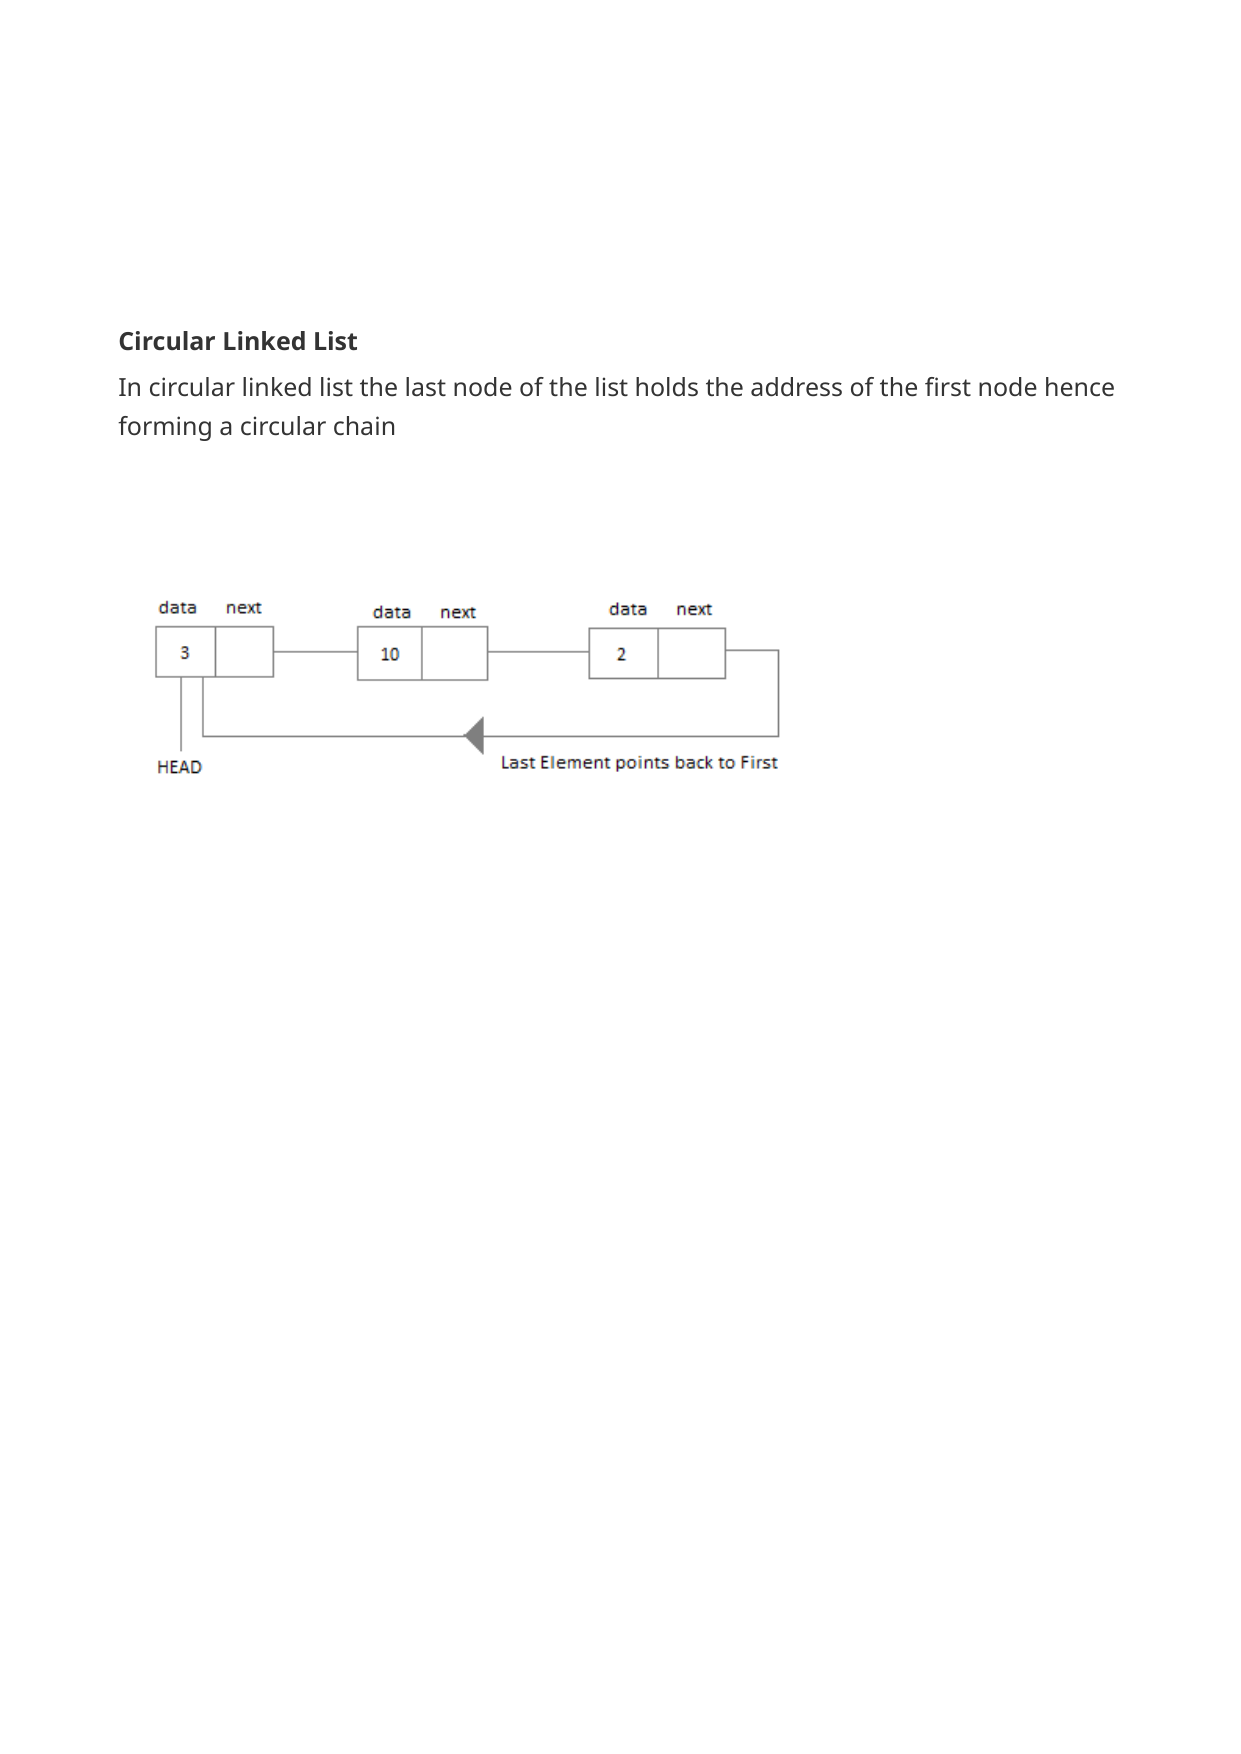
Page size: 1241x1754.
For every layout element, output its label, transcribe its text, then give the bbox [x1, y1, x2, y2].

subtitle Circular Linked List [118, 323, 1122, 357]
picture [118, 573, 900, 808]
text In circular linked list the last node of the list holds the address of the first node hence forming a circular chain [118, 370, 1122, 443]
